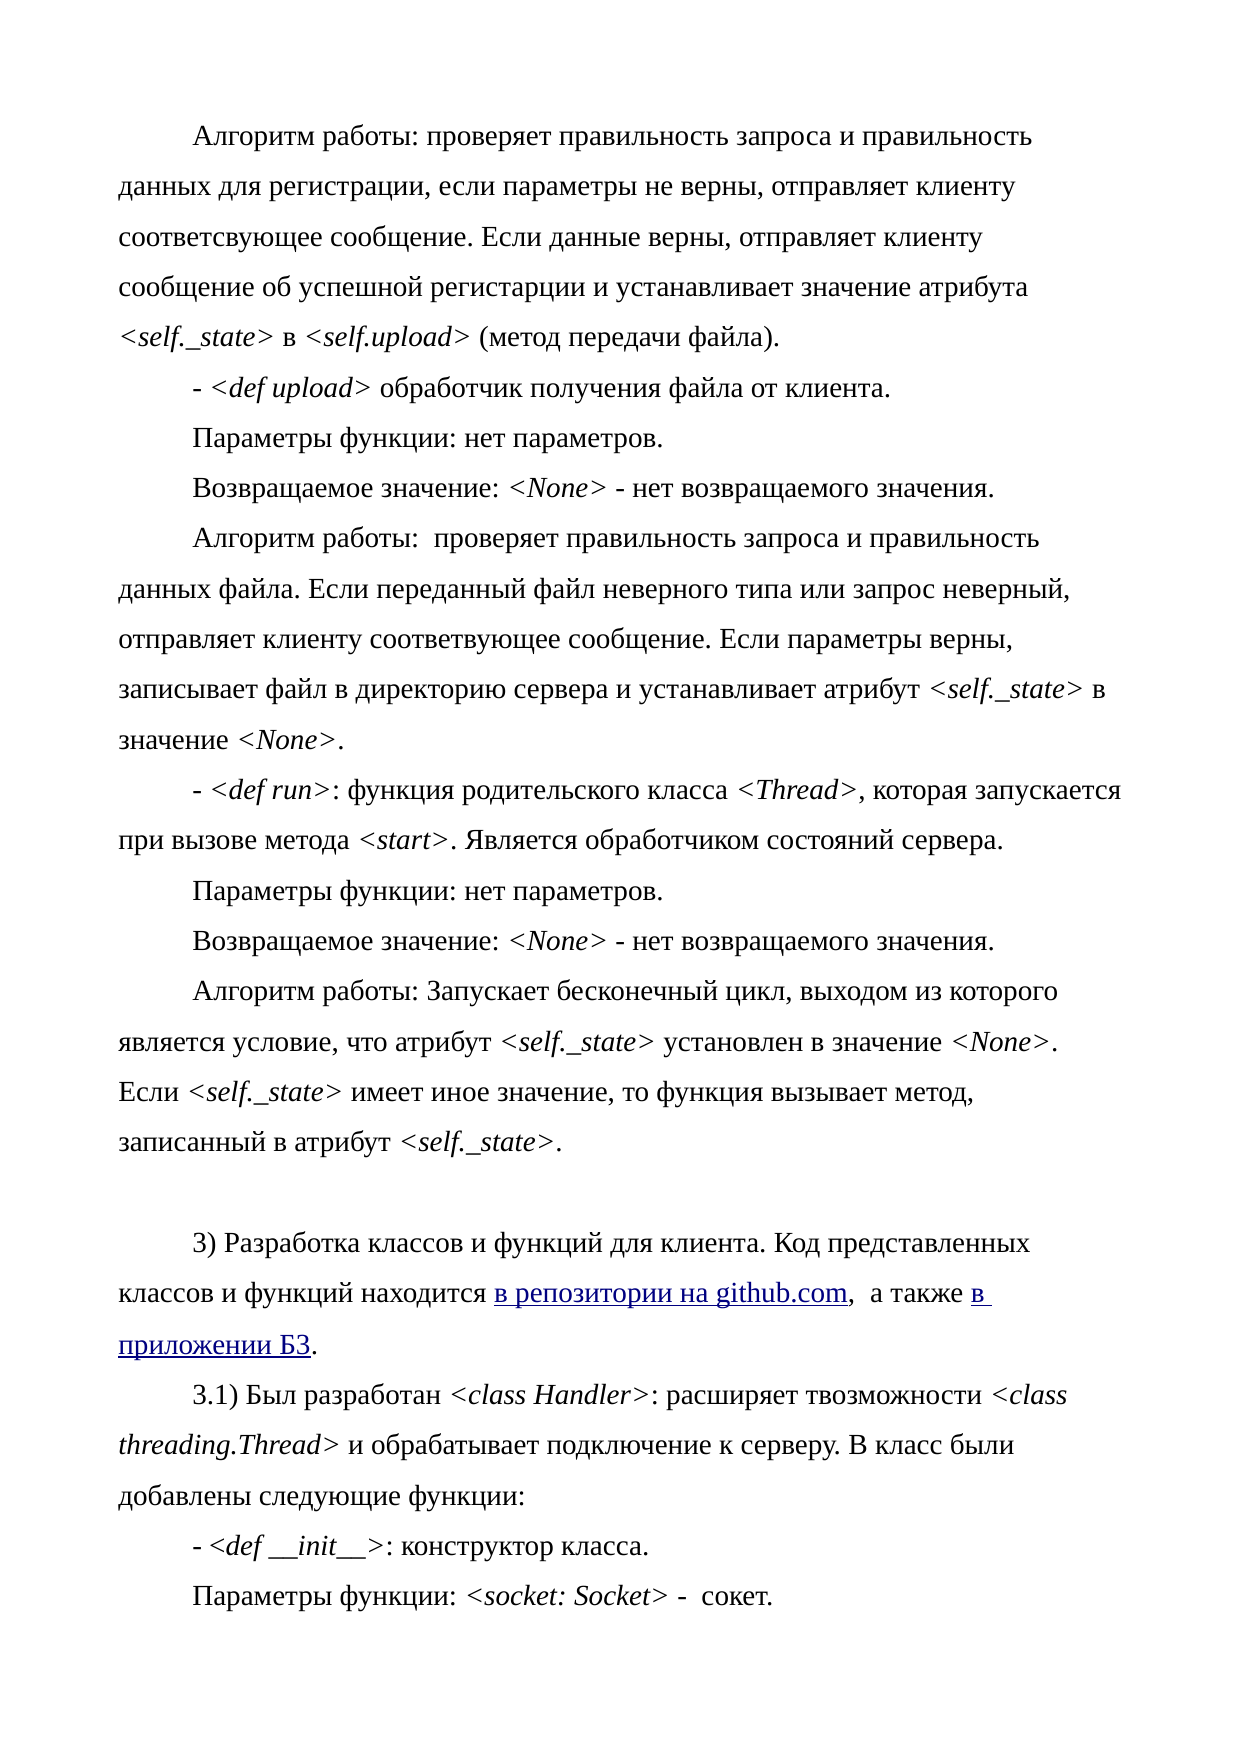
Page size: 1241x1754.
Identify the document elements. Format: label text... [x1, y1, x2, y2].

text 3.1) Был разработан <class Handler>: расширяет твозможности <class threading.Thread> и обрабатывает подключение к серверу. В класс были добавлены следующие функции: [118, 1377, 1122, 1511]
text - <def upload> обработчик получения файла от клиента. [118, 370, 1122, 403]
text Алгоритм работы: проверяет правильность запроса и правильность данных для регистрации, если параметры не верны, отправляет клиенту соответсвующее сообщение. Если данные верны, отправляет клиенту сообщение об успешной регистарции и устанавливает значение атрибута <self._state> в <self.upload> (метод передачи файла). [118, 118, 1122, 353]
text Возвращаемое значение: <None> - нет возвращаемого значения. [118, 923, 1122, 957]
text - <def run>: функция родительского класса <Thread>, которая запускается при вызове метода <start>. Является обработчиком состояний сервера. [118, 772, 1122, 856]
text - <def __init__>: конструктор класса. [118, 1528, 1122, 1562]
text Возвращаемое значение: <None> - нет возвращаемого значения. [118, 470, 1122, 504]
text Алгоритм работы: проверяет правильность запроса и правильность данных файла. Если переданный файл неверного типа или запрос неверный, отправляет клиенту соответвующее сообщение. Если параметры верны, записывает файл в директорию сервера и устанавливает атрибут <self._state> в значение <None>. [118, 521, 1122, 755]
text Параметры функции: нет параметров. [118, 420, 1122, 453]
text 3) Разработка классов и функций для клиента. Код представленных классов и функций находится в репозитории на github.com, а также в приложении Б3. [118, 1225, 1122, 1360]
text Алгоритм работы: Запускает бесконечный цикл, выходом из которого является условие, что атрибут <self._state> установлен в значение <None>. Если <self._state> имеет иное значение, то функция вызывает метод, записанный в атрибут <self._state>. [118, 973, 1122, 1158]
text Параметры функции: нет параметров. [118, 873, 1122, 906]
text Параметры функции: <socket: Socket> - сокет. [118, 1578, 1122, 1612]
